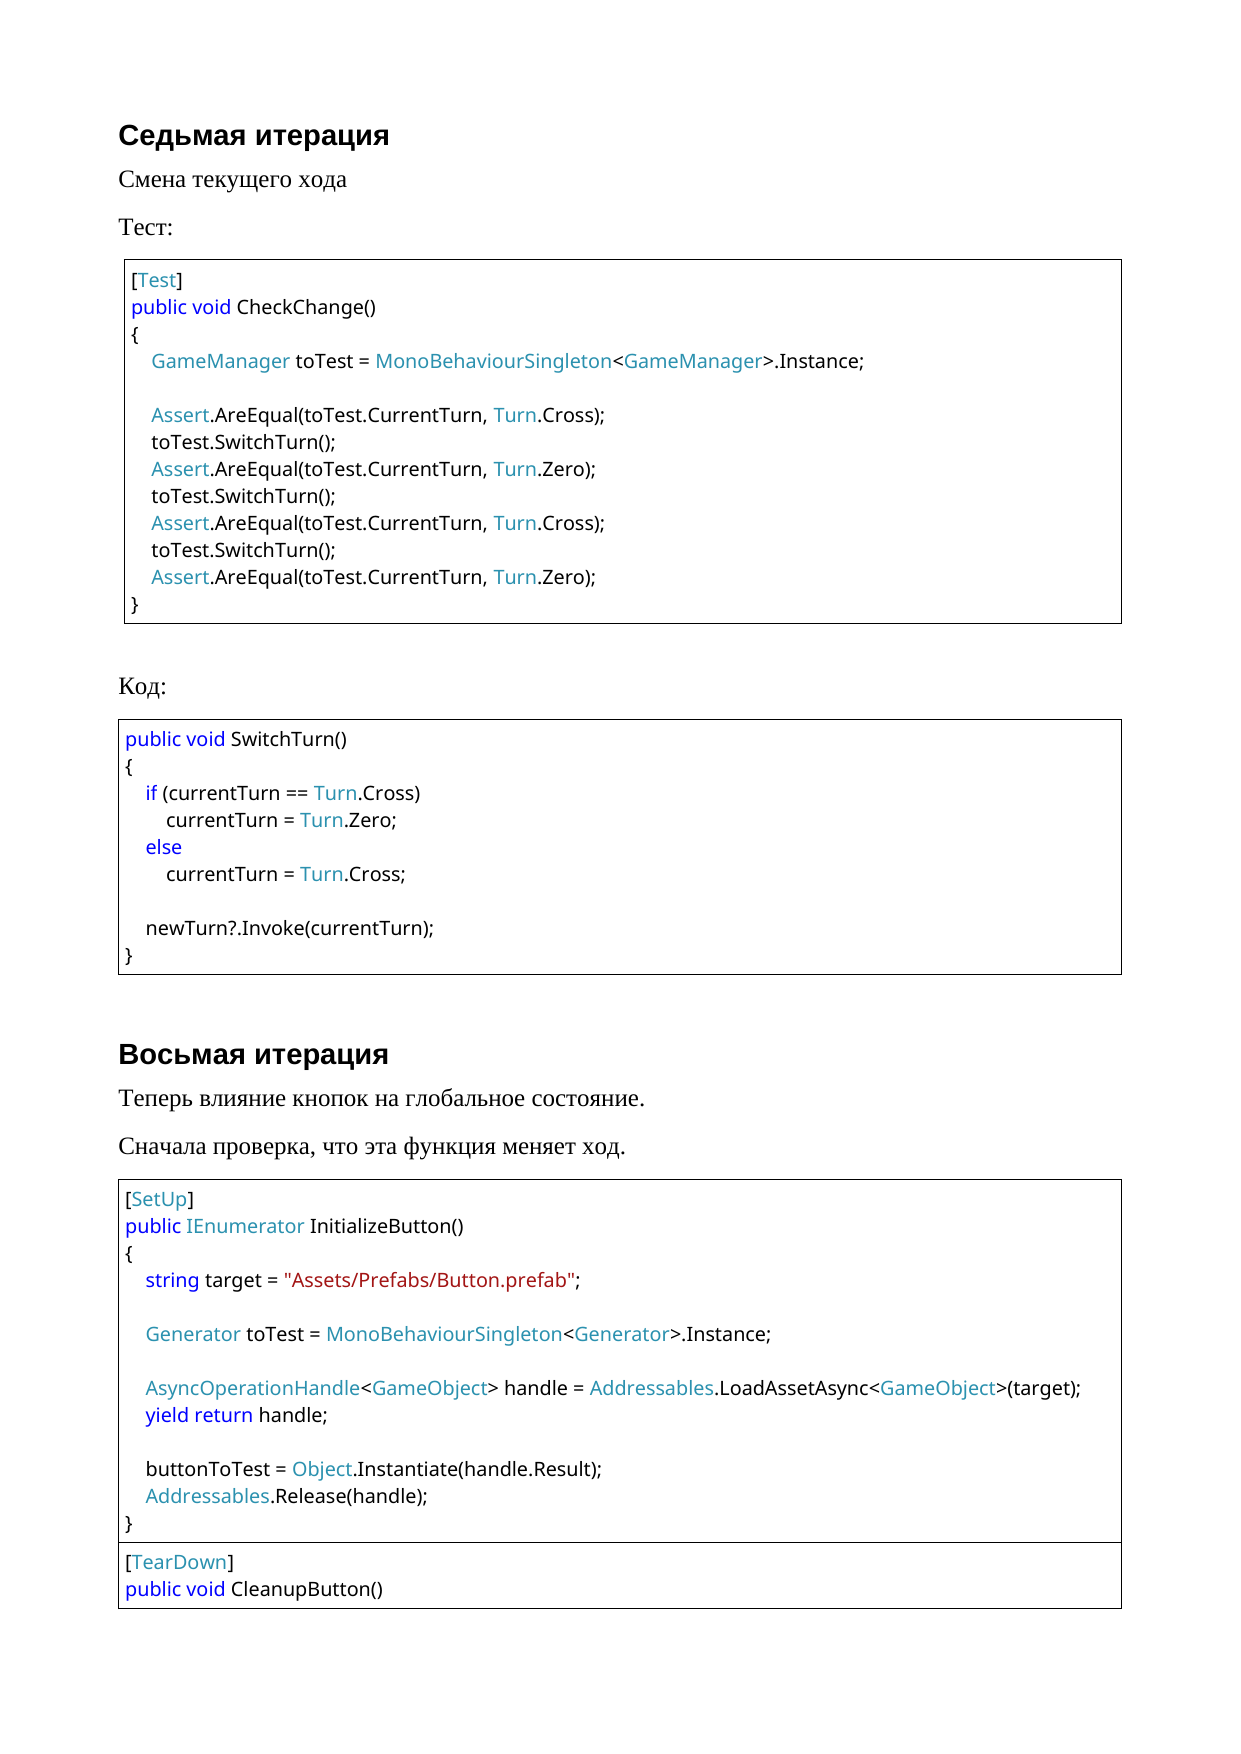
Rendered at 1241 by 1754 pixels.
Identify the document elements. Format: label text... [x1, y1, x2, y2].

table_header public void SwitchTurn() { if (currentTurn == Turn.Cross) currentTurn = Turn.Zero; else currentTurn = Turn.Cross; newTurn?.Invoke(currentTurn); } [119, 720, 1121, 974]
table_header [Test] public void CheckChange() { GameManager toTest = MonoBehaviourSingleton<GameManager>.Instance; Assert.AreEqual(toTest.CurrentTurn, Turn.Cross); toTest.SwitchTurn(); Assert.AreEqual(toTest.CurrentTurn, Turn.Zero); toTest.SwitchTurn(); Assert.AreEqual(toTest.CurrentTurn, Turn.Cross); toTest.SwitchTurn(); Assert.AreEqual(toTest.CurrentTurn, Turn.Zero); } [125, 260, 1121, 623]
table_cell [TearDown] public void CleanupButton() [119, 1543, 1121, 1608]
text Сначала проверка, что эта функция меняет ход. [118, 1131, 1122, 1160]
table_header [SetUp] public IEnumerator InitializeButton() { string target = "Assets/Prefabs/Button.prefab"; Generator toTest = MonoBehaviourSingleton<Generator>.Instance; AsyncOperationHandle<GameObject> handle = Addressables.LoadAssetAsync<GameObject>(target); yield return handle; buttonToTest = Object.Instantiate(handle.Result); Addressables.Release(handle); } [119, 1180, 1121, 1542]
text Код: [118, 671, 1122, 700]
subtitle Седьмая итерация [118, 118, 1122, 152]
subtitle Восьмая итерация [118, 1037, 1122, 1071]
text Смена текущего хода [118, 164, 1122, 193]
text Теперь влияние кнопок на глобальное состояние. [118, 1083, 1122, 1112]
text Тест: [118, 212, 1122, 241]
